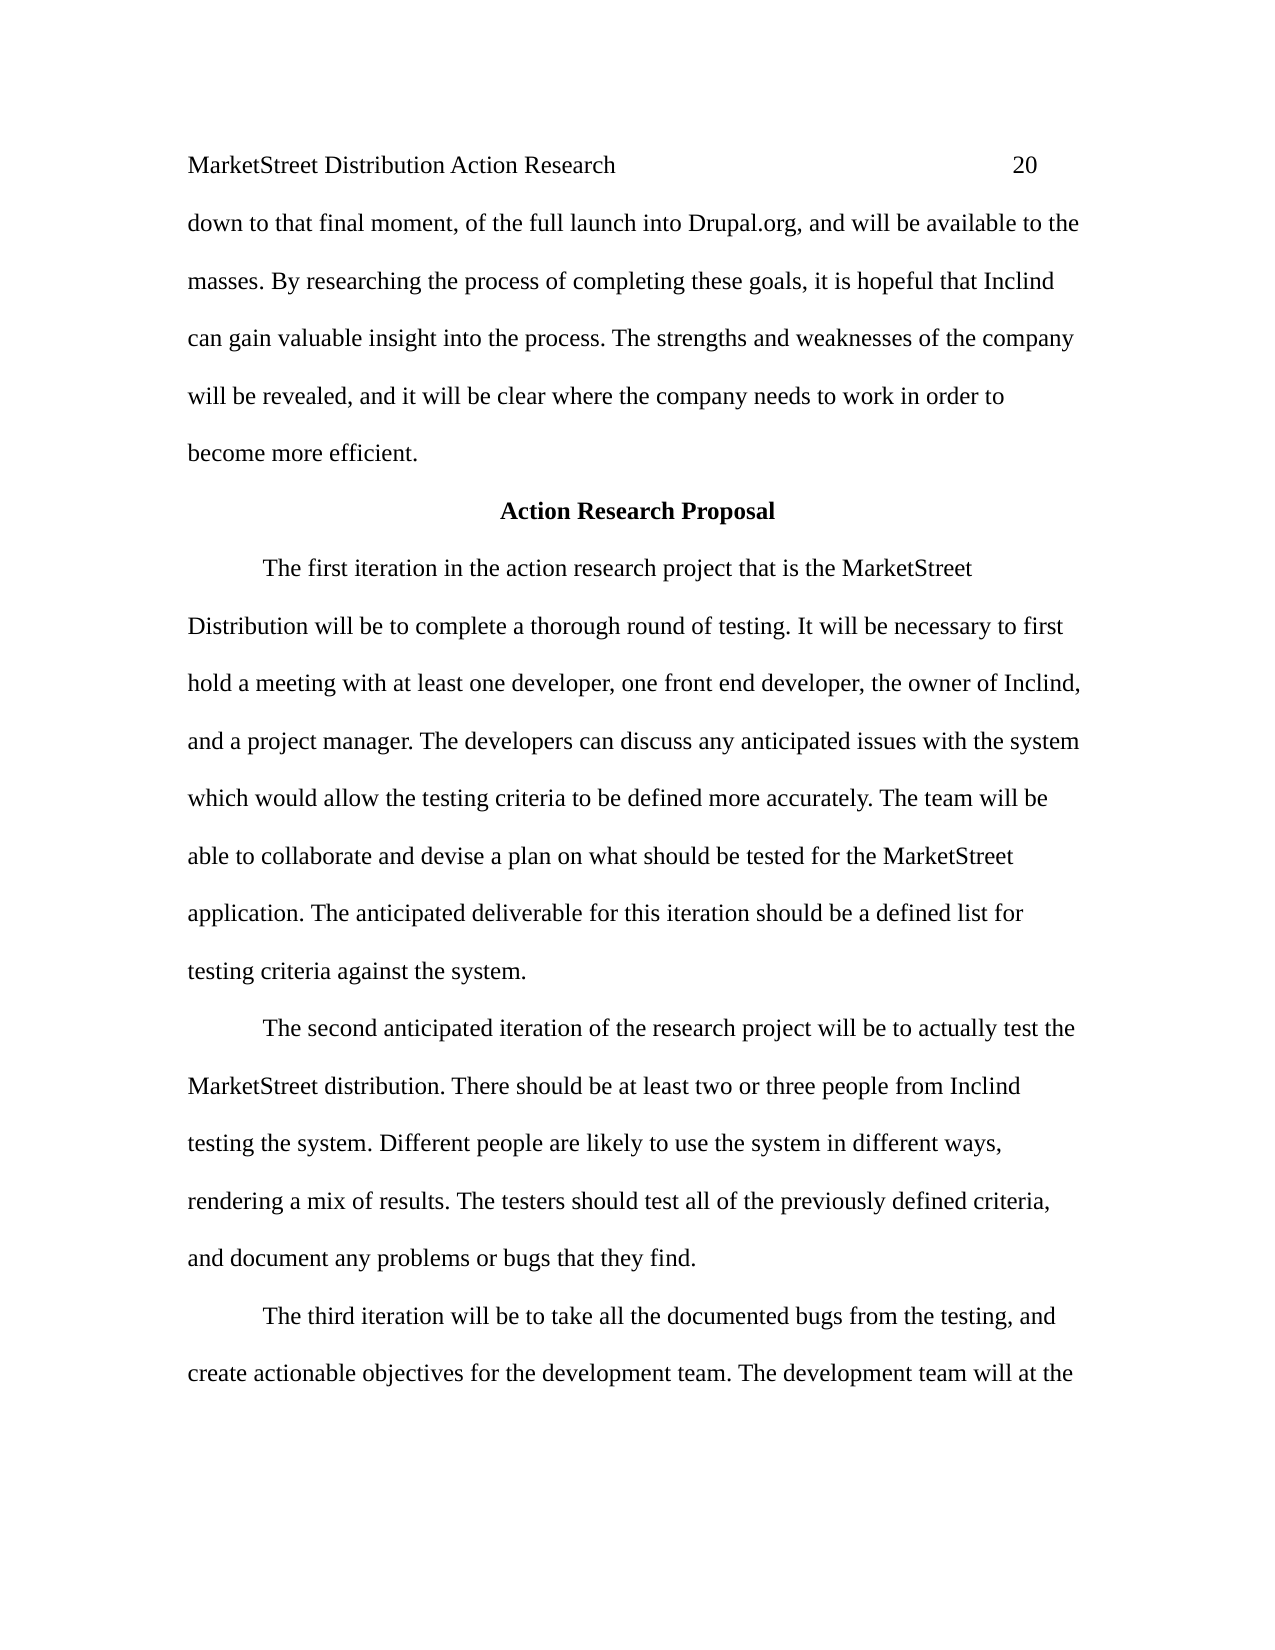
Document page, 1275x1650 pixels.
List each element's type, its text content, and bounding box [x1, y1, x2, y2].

text down to that final moment, of the full launch into Drupal.org, and will be available to the masses. By researching the process of completing these goals, it is hopeful that Inclind can gain valuable insight into the process. The strengths and weaknesses of the company will be revealed, and it will be clear where the company needs to work in order to become more efficient. [187, 208, 1087, 467]
text The first iteration in the action research project that is the MarketStreet Distribution will be to complete a thorough round of testing. It will be necessary to first hold a meeting with at least one developer, one front end developer, the owner of Inclind, and a project manager. The developers can discuss any anticipated issues with the system which would allow the testing criteria to be defined more accurately. The team will be able to collaborate and devise a plan on what should be tested for the MarketStreet application. The anticipated deliverable for this iteration should be a defined list for testing criteria against the system. [187, 553, 1087, 984]
text Action Research Proposal [187, 496, 1087, 524]
text The second anticipated iteration of the research project will be to actually test the MarketStreet distribution. There should be at least two or three people from Inclind testing the system. Different people are likely to use the system in different ways, rendering a mix of results. The testers should test all of the previously defined criteria, and document any problems or bugs that they find. [187, 1013, 1087, 1272]
text The third iteration will be to take all the documented bugs from the testing, and create actionable objectives for the development team. The development team will at the [187, 1301, 1087, 1387]
